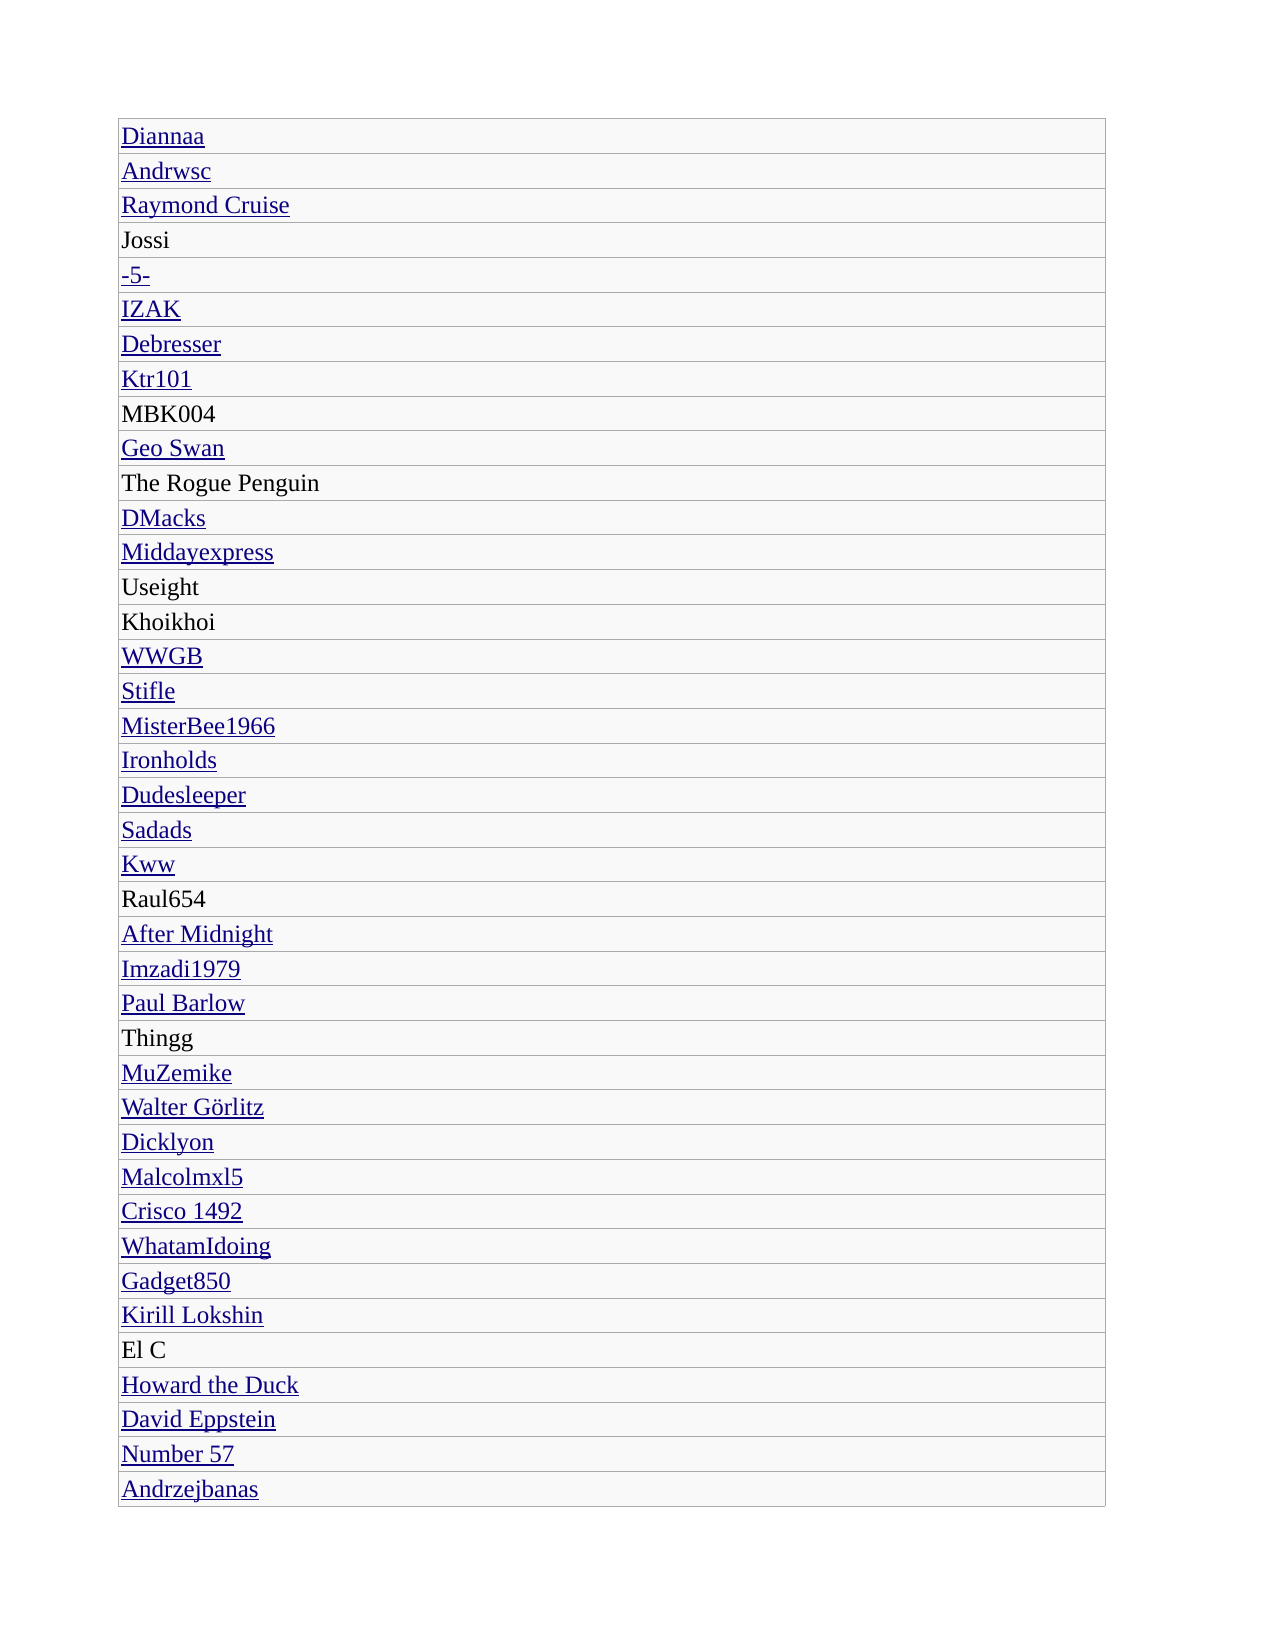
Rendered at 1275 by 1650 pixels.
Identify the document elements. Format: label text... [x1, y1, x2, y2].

table_cell Thingg [119, 1021, 1105, 1055]
table_cell Geo Swan [119, 431, 1105, 465]
table_cell WhatamIdoing [119, 1229, 1105, 1263]
table_cell Dudesleeper [119, 778, 1105, 812]
table_cell After Midnight [119, 917, 1105, 951]
table_cell Paul Barlow [119, 986, 1105, 1020]
table_cell IZAK [119, 293, 1105, 326]
table_cell Gadget850 [119, 1264, 1105, 1297]
table_cell Kww [119, 848, 1105, 881]
table_cell MBK004 [119, 397, 1105, 430]
table_cell Jossi [119, 223, 1105, 257]
table_cell Walter Görlitz [119, 1090, 1105, 1124]
table_cell Sadads [119, 813, 1105, 847]
table_cell Stifle [119, 674, 1105, 708]
table_cell Debresser [119, 327, 1105, 361]
table_cell Malcolmxl5 [119, 1160, 1105, 1193]
table_cell Raul654 [119, 882, 1105, 916]
table_cell Raymond Cruise [119, 189, 1105, 222]
table_cell Ktr101 [119, 362, 1105, 396]
table_cell Kirill Lokshin [119, 1299, 1105, 1332]
table_cell WWGB [119, 640, 1105, 673]
table_cell Ironholds [119, 744, 1105, 777]
table_cell -5- [119, 258, 1105, 292]
table_cell Middayexpress [119, 535, 1105, 569]
table_cell MisterBee1966 [119, 709, 1105, 742]
table_cell DMacks [119, 501, 1105, 534]
table_cell Number 57 [119, 1437, 1105, 1471]
table_cell MuZemike [119, 1056, 1105, 1089]
table_cell Diannaa [119, 119, 1105, 153]
table_cell Imzadi1979 [119, 952, 1105, 985]
table_cell Dicklyon [119, 1125, 1105, 1159]
table_cell Useight [119, 570, 1105, 604]
table_cell David Eppstein [119, 1403, 1105, 1436]
table_cell El C [119, 1333, 1105, 1367]
table_cell Howard the Duck [119, 1368, 1105, 1402]
table_cell The Rogue Penguin [119, 466, 1105, 500]
table_cell Andrzejbanas [119, 1472, 1105, 1506]
table_cell Crisco 1492 [119, 1195, 1105, 1228]
table_cell Andrwsc [119, 154, 1105, 187]
table_cell Khoikhoi [119, 605, 1105, 638]
